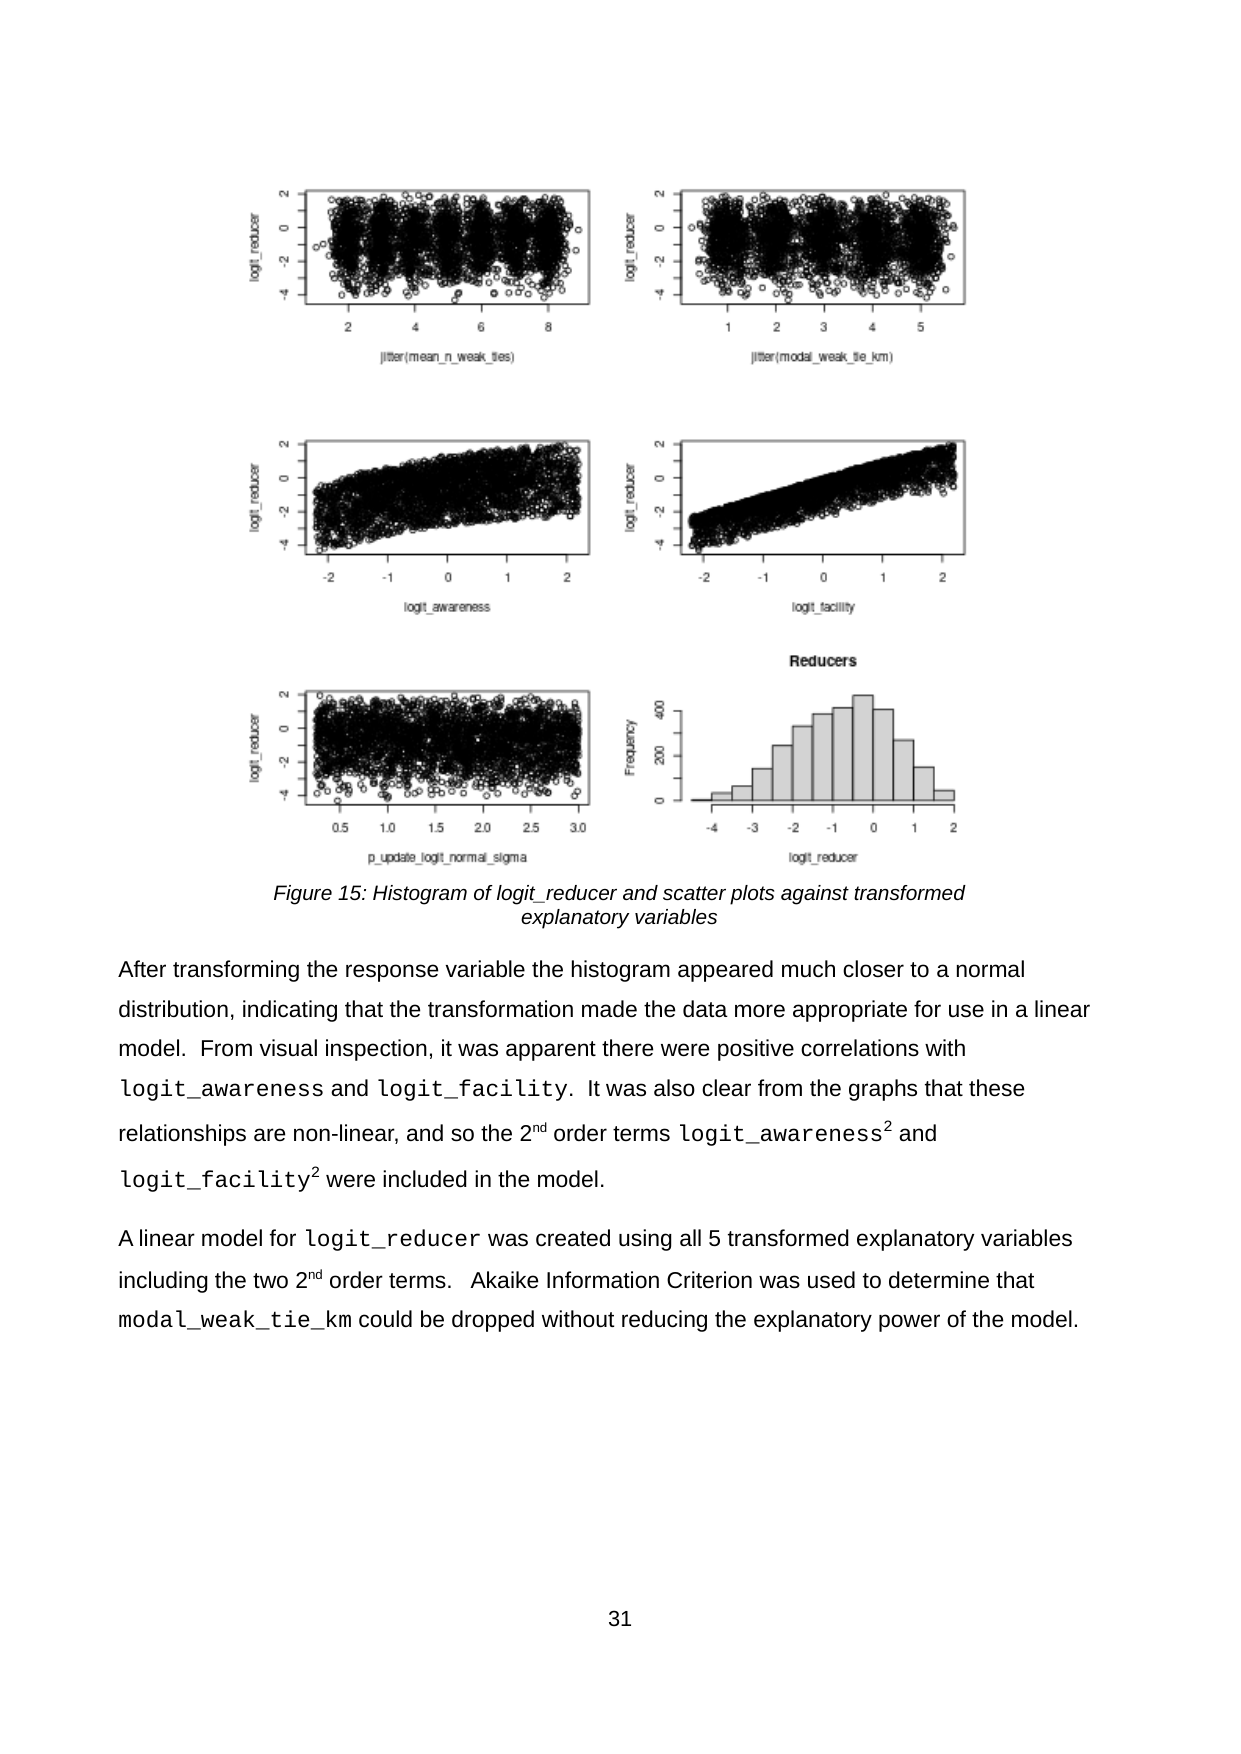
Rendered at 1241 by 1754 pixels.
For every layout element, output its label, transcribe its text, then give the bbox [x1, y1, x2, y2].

text A linear model for logit_reducer was created using all 5 transformed explanatory variables including the two 2nd order terms. Akaike Information Criterion was used to determine that modal_weak_tie_km could be dropped without reducing the explanatory power of the model. [118, 1225, 1122, 1335]
text After transforming the response variable the histogram appeared much closer to a normal distribution, indicating that the transformation made the data more appropriate for use in a linear model. From visual inspection, it was apparent there were positive correlations with logit_awareness and logit_facility. It was also clear from the graphs that these relationships are non-linear, and so the 2nd order terms logit_awareness2 and logit_facility2 were included in the model. [118, 956, 1122, 1195]
picture [245, 130, 995, 881]
text Figure 15: Histogram of logit_reducer and scatter plots against transformed explanatory variables [245, 881, 995, 928]
